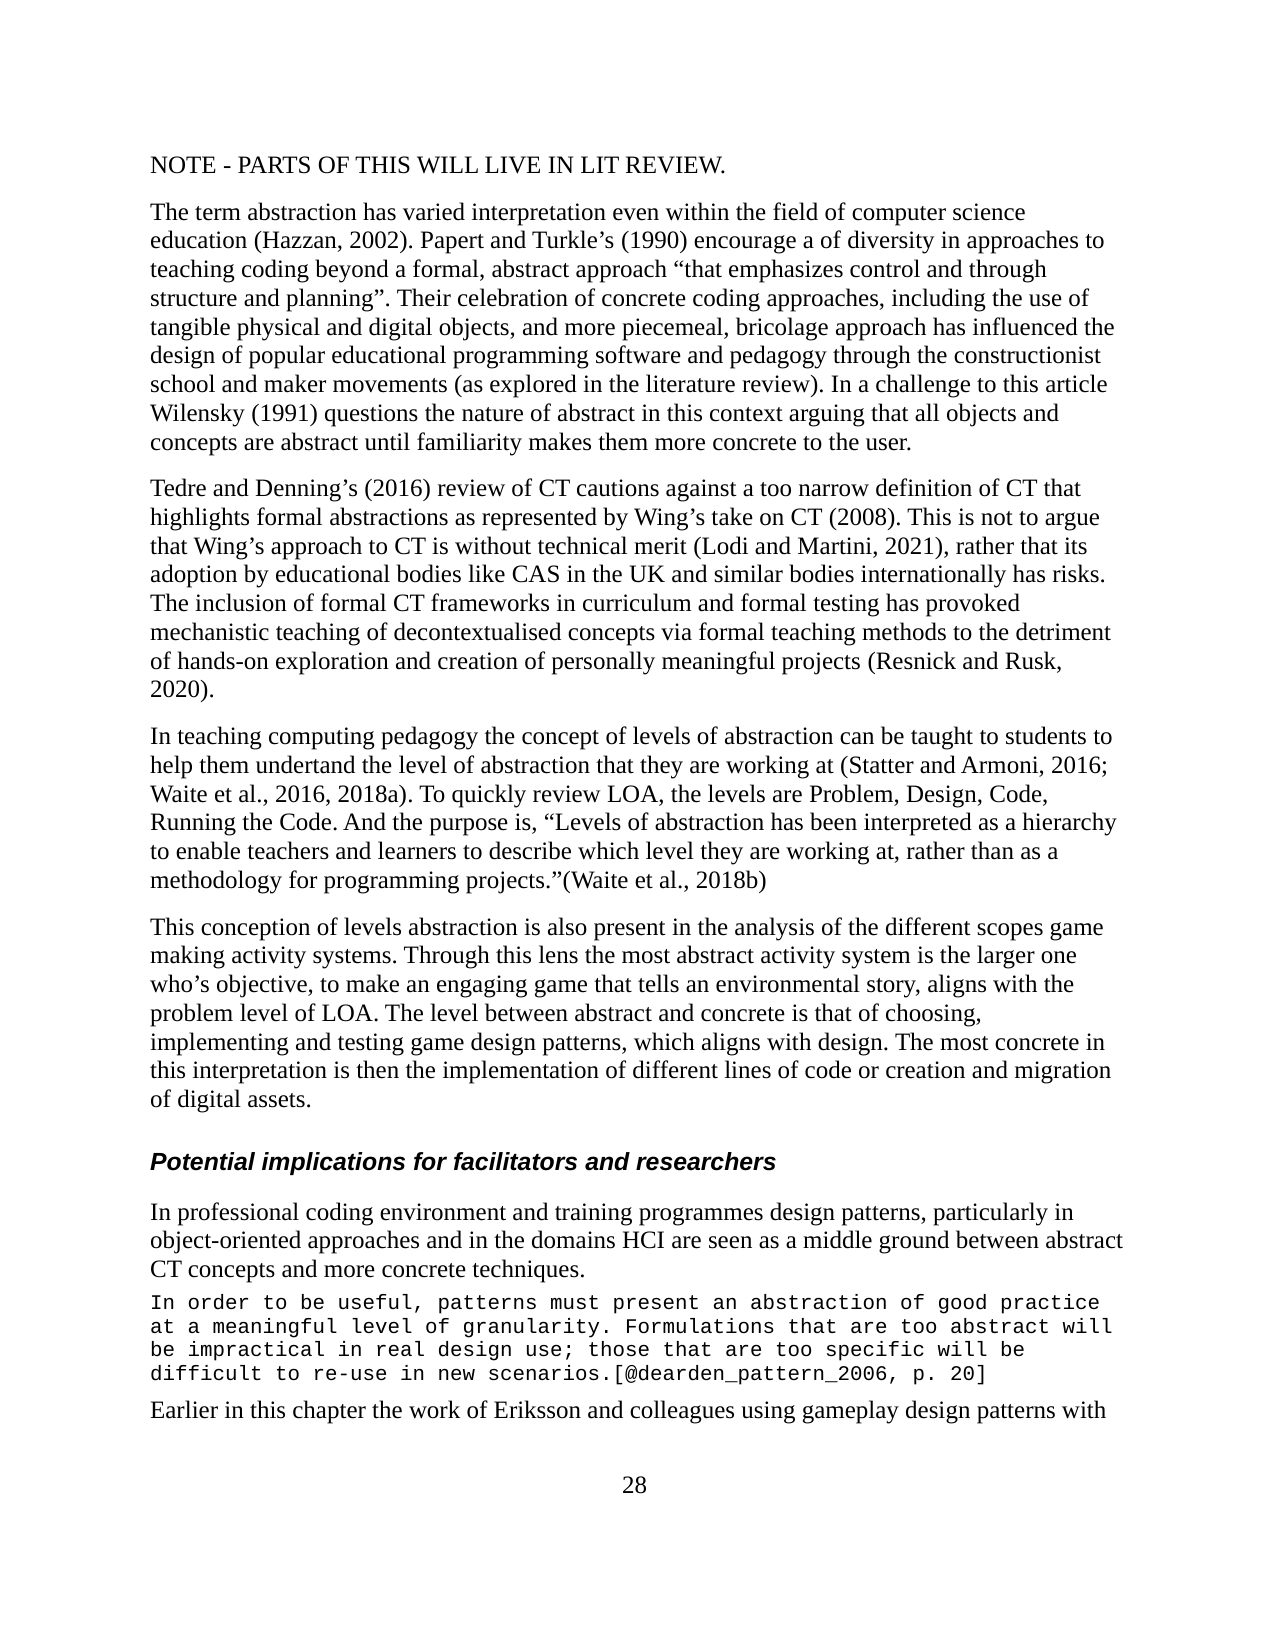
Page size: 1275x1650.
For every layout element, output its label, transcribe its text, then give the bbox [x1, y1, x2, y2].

text Tedre and Denning’s (2016) review of CT cautions against a too narrow definition of CT that highlights formal abstractions as represented by Wing’s take on CT (2008). This is not to argue that Wing’s approach to CT is without technical merit (Lodi and Martini, 2021), rather that its adoption by educational bodies like CAS in the UK and similar bodies internationally has risks. The inclusion of formal CT frameworks in curriculum and formal testing has provoked mechanistic teaching of decontextualised concepts via formal teaching methods to the detriment of hands-on exploration and creation of personally meaningful projects (Resnick and Rusk, 2020). [150, 473, 1125, 703]
text Earlier in this chapter the work of Eriksson and colleagues using gameplay design patterns with [150, 1396, 1125, 1424]
subtitle Potential implications for facilitators and researchers [150, 1147, 1125, 1175]
text In teaching computing pedagogy the concept of levels of abstraction can be taught to students to help them undertand the level of abstraction that they are working at (Statter and Armoni, 2016; Waite et al., 2016, 2018a). To quickly review LOA, the levels are Problem, Design, Code, Running the Code. And the purpose is, “Levels of abstraction has been interpreted as a hierarchy to enable teachers and learners to describe which level they are working at, rather than as a methodology for programming projects.”(Waite et al., 2018b) [150, 721, 1125, 894]
text In professional coding environment and training programmes design patterns, particularly in object-oriented approaches and in the domains HCI are seen as a middle ground between abstract CT concepts and more concrete techniques. [150, 1197, 1125, 1283]
text NOTE - PARTS OF THIS WILL LIVE IN LIT REVIEW. [150, 150, 1125, 179]
text The term abstraction has varied interpretation even within the field of computer science education (Hazzan, 2002). Papert and Turkle’s (1990) encourage a of diversity in approaches to teaching coding beyond a formal, abstract approach “that emphasizes control and through structure and planning”. Their celebration of concrete coding approaches, including the use of tangible physical and digital objects, and more piecemeal, bricolage approach has influenced the design of popular educational programming software and pedagogy through the constructionist school and maker movements (as explored in the literature review). In a challenge to this article Wilensky (1991) questions the nature of abstract in this context arguing that all objects and concepts are abstract until familiarity makes them more concrete to the user. [150, 197, 1125, 455]
text This conception of levels abstraction is also present in the analysis of the different scopes game making activity systems. Through this lens the most abstract activity system is the larger one who’s objective, to make an engaging game that tells an environmental story, aligns with the problem level of LOA. The level between abstract and concrete is that of choosing, implementing and testing game design patterns, which aligns with design. The most concrete in this interpretation is then the implementation of different lines of code or creation and migration of digital assets. [150, 912, 1125, 1113]
text In order to be useful, patterns must present an abstraction of good practice at a meaningful level of granularity. Formulations that are too abstract will be impractical in real design use; those that are too specific will be difficult to re-use in new scenarios.[@dearden_pattern_2006, p. 20] [150, 1292, 1125, 1387]
